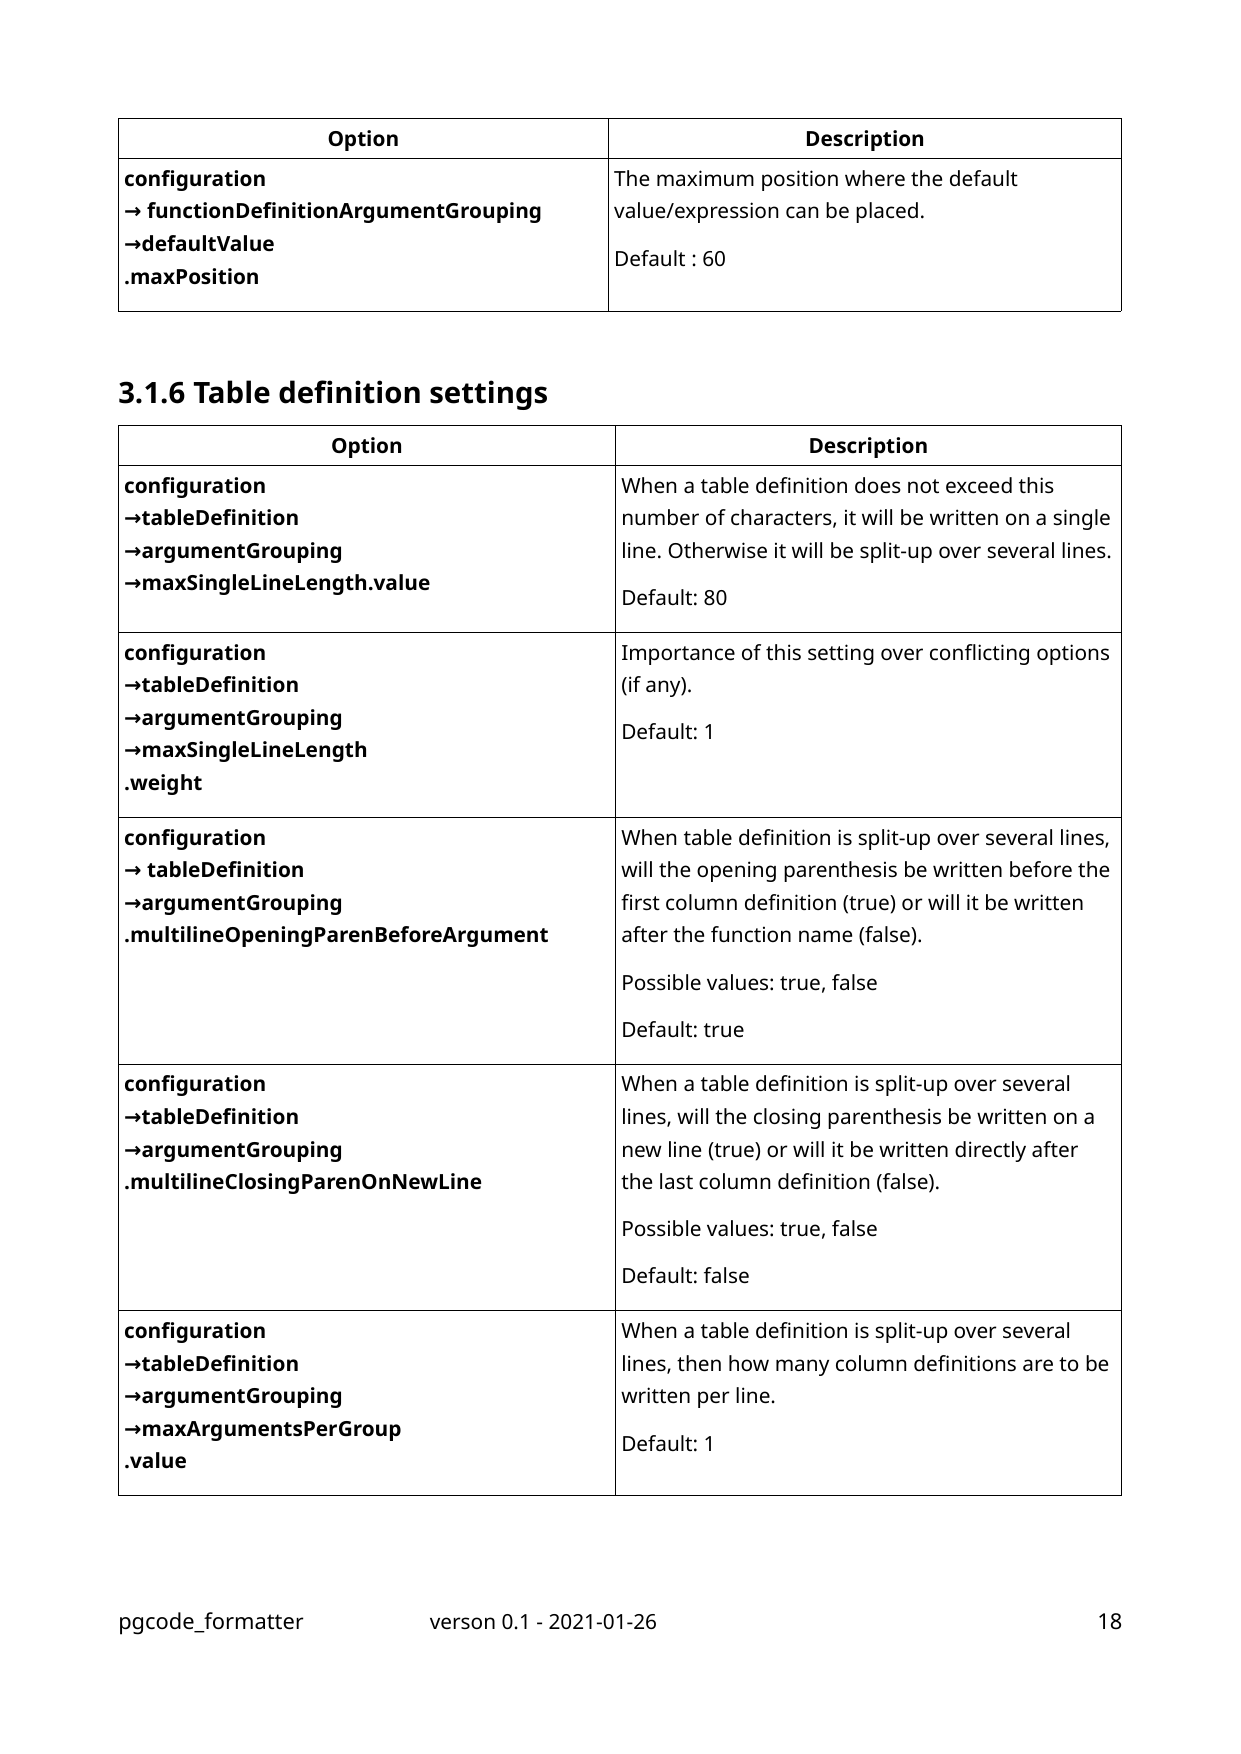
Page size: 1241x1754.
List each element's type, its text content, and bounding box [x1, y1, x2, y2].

table_cell When a table definition is split-up over several lines, will the closing parenthesis be written on a new line (true) or will it be written directly after the last column definition (false). Possible values: true, false Default: false [616, 1065, 1121, 1310]
table_cell configuration → tableDefinition →argumentGrouping .multilineOpeningParenBeforeArgument [119, 818, 615, 1064]
table_cell configuration →tableDefinition →argumentGrouping →maxSingleLineLength.value [119, 466, 615, 632]
table_cell configuration →tableDefinition →argumentGrouping →maxArgumentsPerGroup .value [119, 1311, 615, 1495]
table_header Option [119, 426, 615, 465]
table_cell configuration →tableDefinition →argumentGrouping .multilineClosingParenOnNewLine [119, 1065, 615, 1310]
table_cell When table definition is split-up over several lines, will the opening parenthesis be written before the first column definition (true) or will it be written after the function name (false). Possible values: true, false Default: true [616, 818, 1121, 1064]
table_cell When a table definition does not exceed this number of characters, it will be written on a single line. Otherwise it will be split-up over several lines. Default: 80 [616, 466, 1121, 632]
table_cell The maximum position where the default value/expression can be placed. Default : 60 [609, 159, 1121, 311]
table_cell When a table definition is split-up over several lines, then how many column definitions are to be written per line. Default: 1 [616, 1311, 1121, 1495]
table_cell Importance of this setting over conflicting options (if any). Default: 1 [616, 633, 1121, 817]
table_header Description [609, 119, 1121, 158]
table_cell configuration →tableDefinition →argumentGrouping →maxSingleLineLength .weight [119, 633, 615, 817]
table_header Option [119, 119, 608, 158]
table_cell configuration → functionDefinitionArgumentGrouping →defaultValue .maxPosition [119, 159, 608, 311]
subtitle Table definition settings [118, 372, 1122, 412]
table_header Description [616, 426, 1121, 465]
